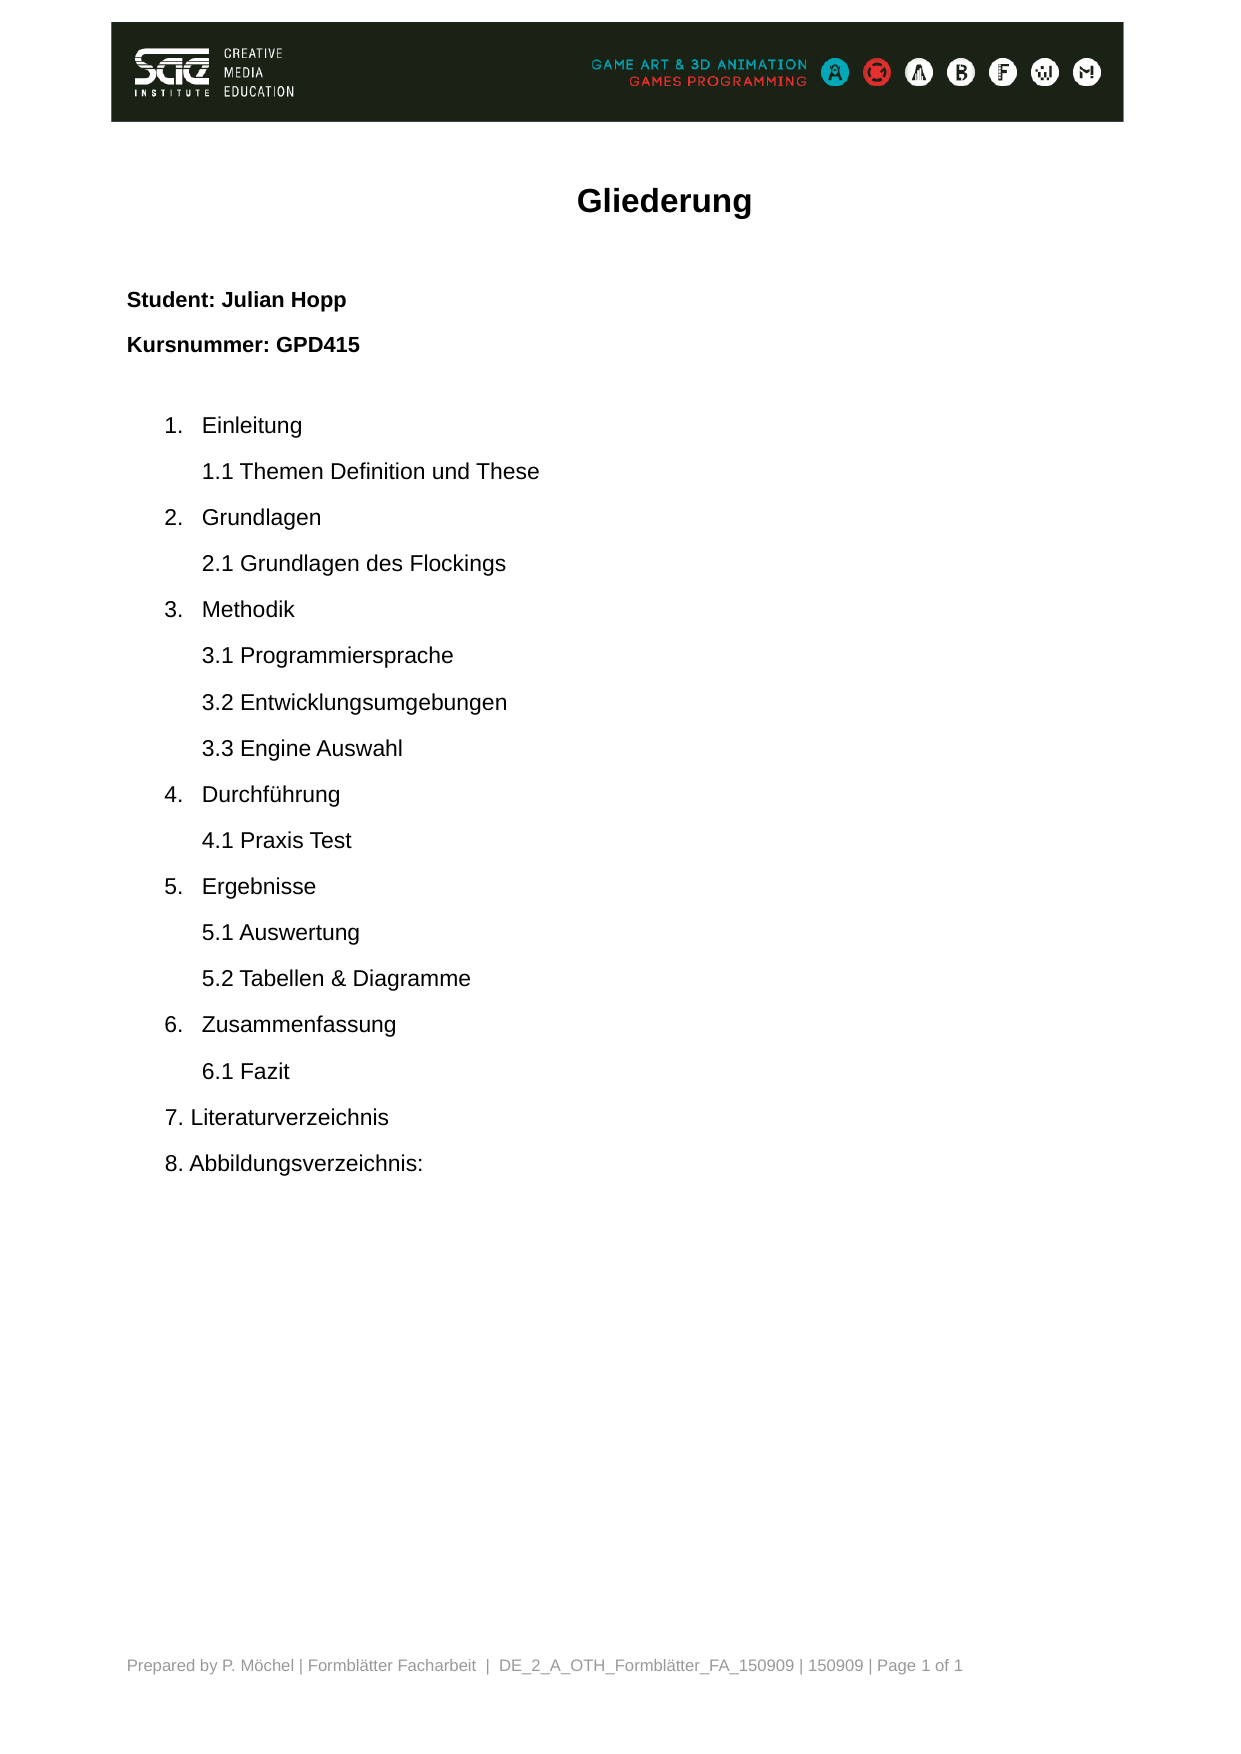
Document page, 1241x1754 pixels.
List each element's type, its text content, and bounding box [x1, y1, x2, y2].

text 3.3 Engine Auswahl [202, 734, 1090, 761]
text 2.1 Grundlagen des Flockings [202, 550, 1090, 576]
list Tabellen & Diagramme [202, 965, 1090, 992]
text 4.1 Praxis Test [202, 827, 1090, 853]
text 1.1 Themen Definition und These [202, 458, 1090, 484]
list Grundlagen [164, 504, 1090, 530]
text 3.2 Entwicklungsumgebungen [202, 688, 1090, 715]
text Gliederung [502, 181, 1090, 220]
text 3.1 Programmiersprache [202, 642, 1090, 669]
list Durchführung [164, 781, 1090, 807]
text 8. Abbildungsverzeichnis: [127, 1150, 1090, 1176]
text 6.1 Fazit [202, 1058, 1090, 1084]
text Student: Julian Hopp [127, 287, 1090, 312]
text 7. Literaturverzeichnis [127, 1104, 1090, 1130]
list Methodik [164, 596, 1090, 622]
list Ergebnisse [164, 873, 1090, 899]
list Zusammenfassung [164, 1011, 1090, 1038]
text Kursnummer: GPD415 [127, 331, 1090, 357]
list Auswertung [202, 919, 1090, 946]
list Einleitung [164, 412, 1090, 438]
